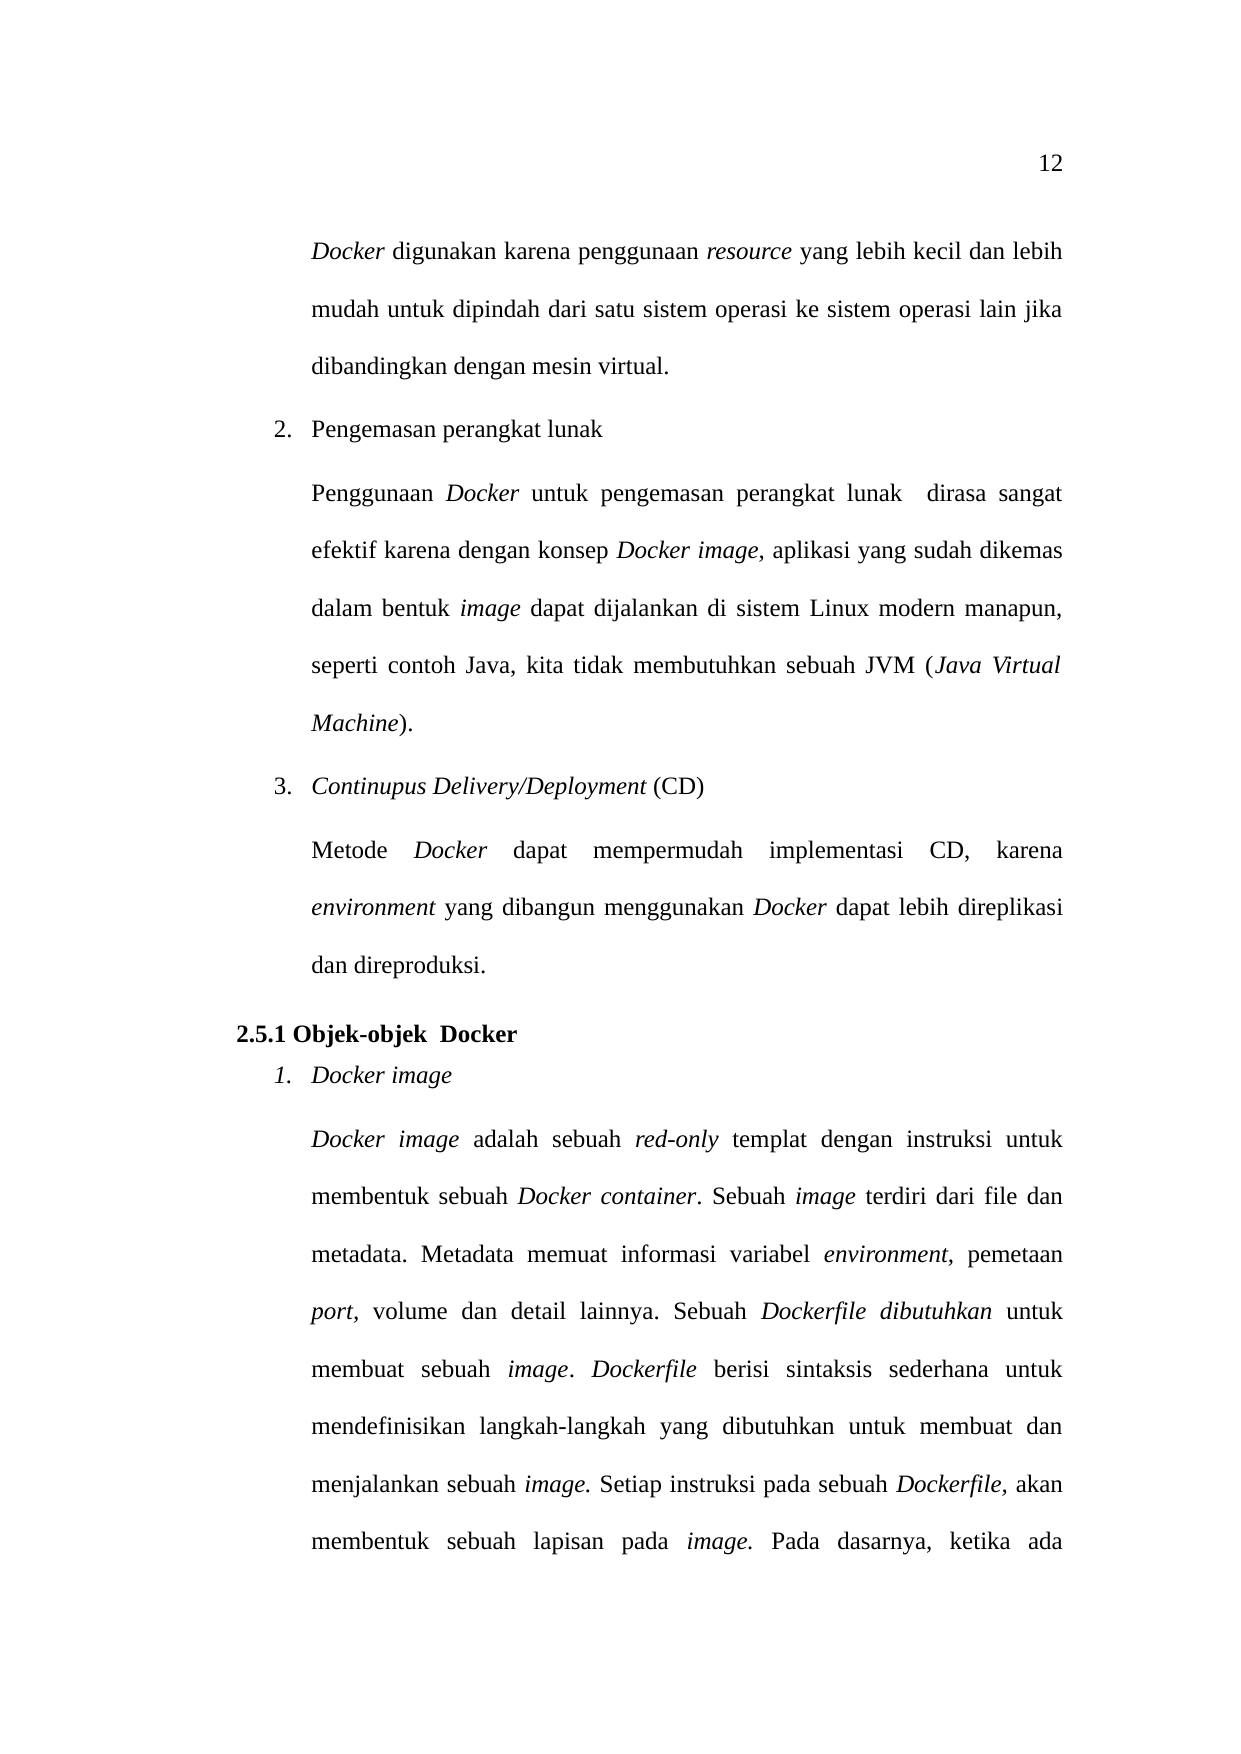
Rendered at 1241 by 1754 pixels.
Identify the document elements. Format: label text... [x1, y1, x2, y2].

list Pengemasan perangkat lunak [274, 414, 1063, 443]
list Penggunaan Docker untuk pengemasan perangkat lunak dirasa sangat efektif karena dengan konsep Docker image, aplikasi yang sudah dikemas dalam bentuk image dapat dijalankan di sistem Linux modern manapun, seperti contoh Java, kita tidak membutuhkan sebuah JVM (Java Virtual Machine). [274, 478, 1063, 737]
list Metode Docker dapat mempermudah implementasi CD, karena environment yang dibangun menggunakan Docker dapat lebih direplikasi dan direproduksi. [274, 835, 1063, 979]
subtitle Objek-objek Docker [236, 1019, 1063, 1048]
list Docker image [274, 1060, 1063, 1089]
list Docker image adalah sebuah red-only templat dengan instruksi untuk membentuk sebuah Docker container. Sebuah image terdiri dari file dan metadata. Metadata memuat informasi variabel environment, pemetaan port, volume dan detail lainnya. Sebuah Dockerfile dibutuhkan untuk membuat sebuah image. Dockerfile berisi sintaksis sederhana untuk mendefinisikan langkah-langkah yang dibutuhkan untuk membuat dan menjalankan sebuah image. Setiap instruksi pada sebuah Dockerfile, akan membentuk sebuah lapisan pada image. Pada dasarnya, ketika ada [274, 1124, 1063, 1555]
list Continupus Delivery/Deployment (CD) [274, 771, 1063, 800]
list Docker digunakan karena penggunaan resource yang lebih kecil dan lebih mudah untuk dipindah dari satu sistem operasi ke sistem operasi lain jika dibandingkan dengan mesin virtual. [274, 236, 1063, 380]
